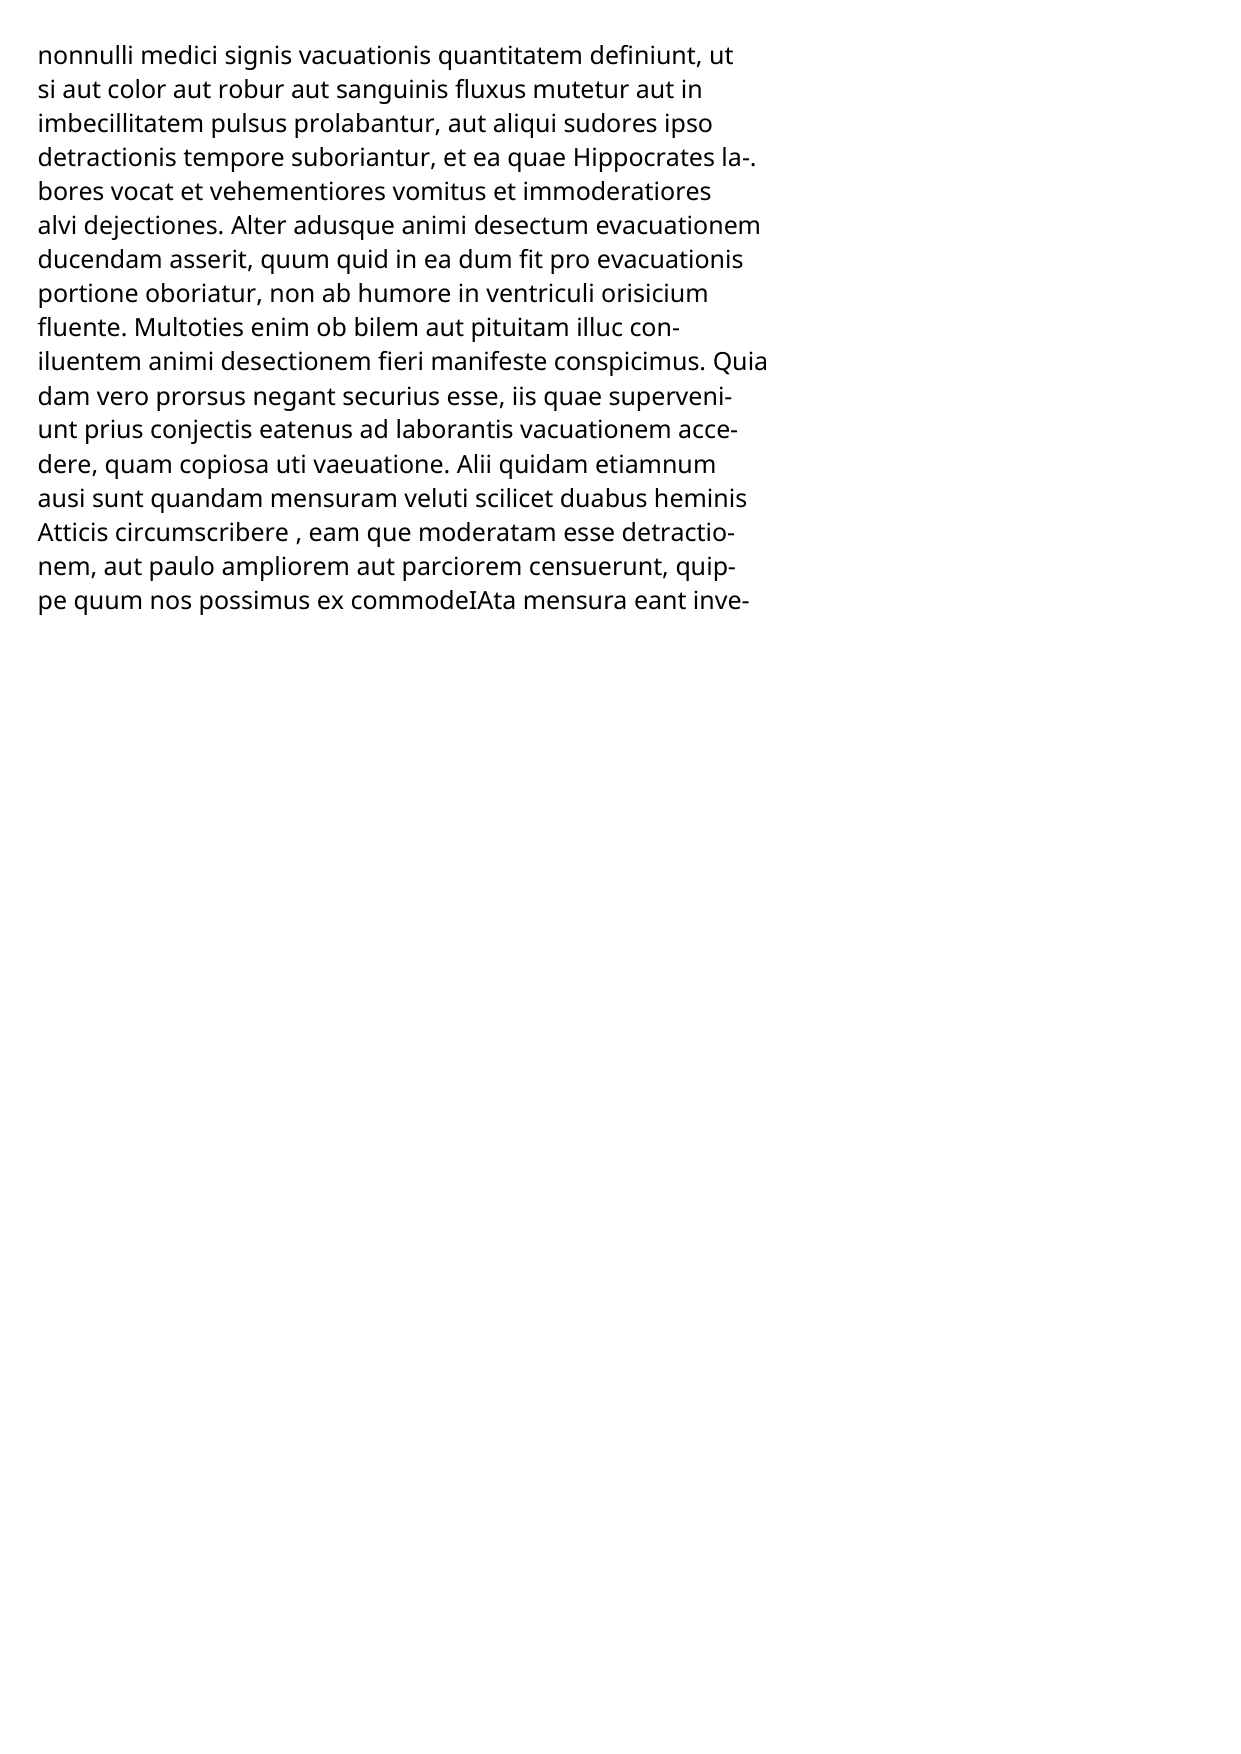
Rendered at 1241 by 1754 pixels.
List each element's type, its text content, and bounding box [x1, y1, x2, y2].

text nonnulli medici signis vacuationis quantitatem definiunt, ut si aut color aut robur aut sanguinis fluxus mutetur aut in imbecillitatem pulsus prolabantur, aut aliqui sudores ipso detractionis tempore suboriantur, et ea quae Hippocrates la-. bores vocat et vehementiores vomitus et immoderatiores alvi dejectiones. Alter adusque animi desectum evacuationem ducendam asserit, quum quid in ea dum fit pro evacuationis portione oboriatur, non ab humore in ventriculi orisicium fluente. Multoties enim ob bilem aut pituitam illuc con- iluentem animi desectionem fieri manifeste conspicimus. Quia dam vero prorsus negant securius esse, iis quae superveni- unt prius conjectis eatenus ad laborantis vacuationem acce- dere, quam copiosa uti vaeuatione. Alii quidam etiamnum ausi sunt quandam mensuram veluti scilicet duabus heminis Atticis circumscribere , eam que moderatam esse detractio- nem, aut paulo ampliorem aut parciorem censuerunt, quip- pe quum nos possimus ex commodeIAta mensura eant inve- [37, 37, 1203, 617]
